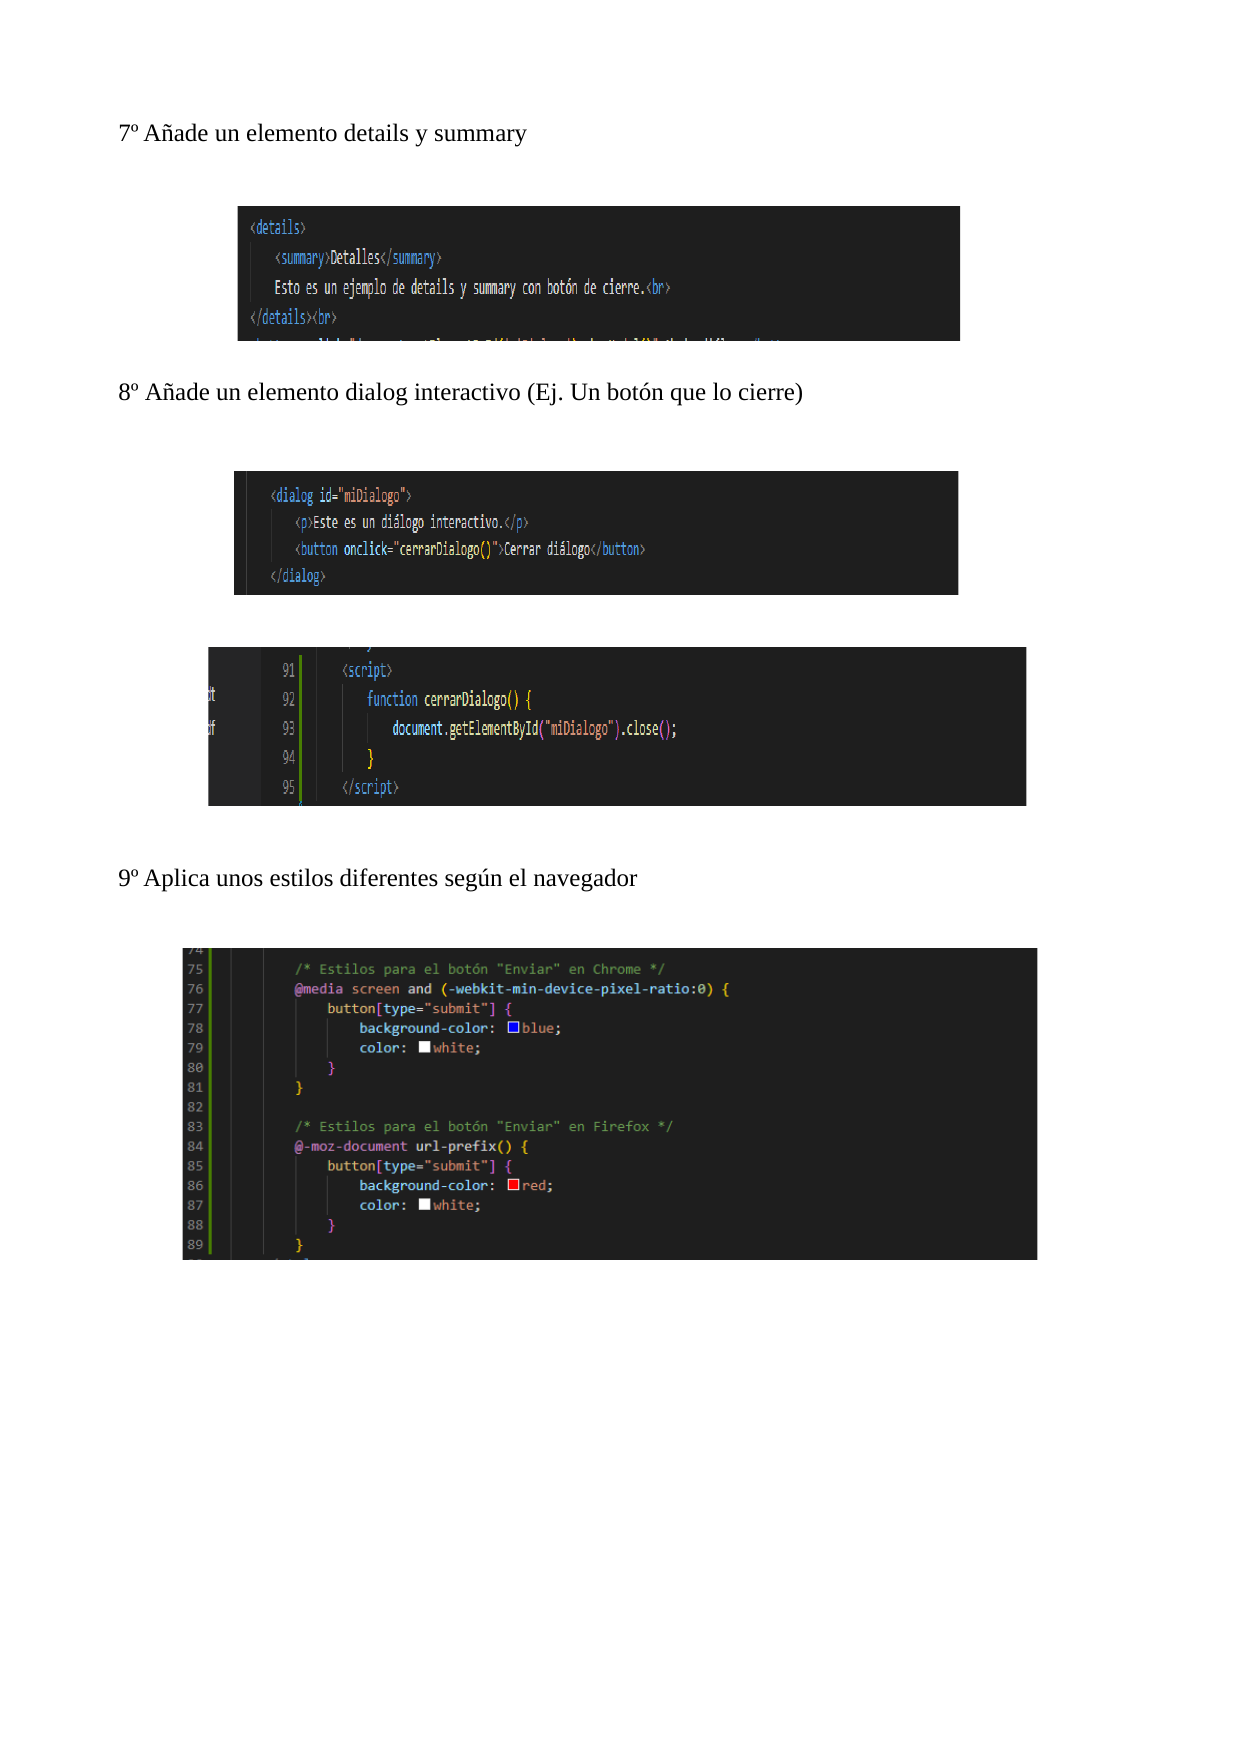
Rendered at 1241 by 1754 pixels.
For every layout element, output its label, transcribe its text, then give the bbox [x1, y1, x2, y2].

picture [237, 206, 961, 341]
picture [182, 948, 1038, 1260]
text 9º Aplica unos estilos diferentes según el navegador [118, 863, 1122, 892]
text 8º Añade un elemento dialog interactivo (Ej. Un botón que lo cierre) [118, 377, 1122, 406]
picture [208, 647, 1027, 806]
text 7º Añade un elemento details y summary [118, 118, 1122, 147]
picture [234, 481, 959, 595]
